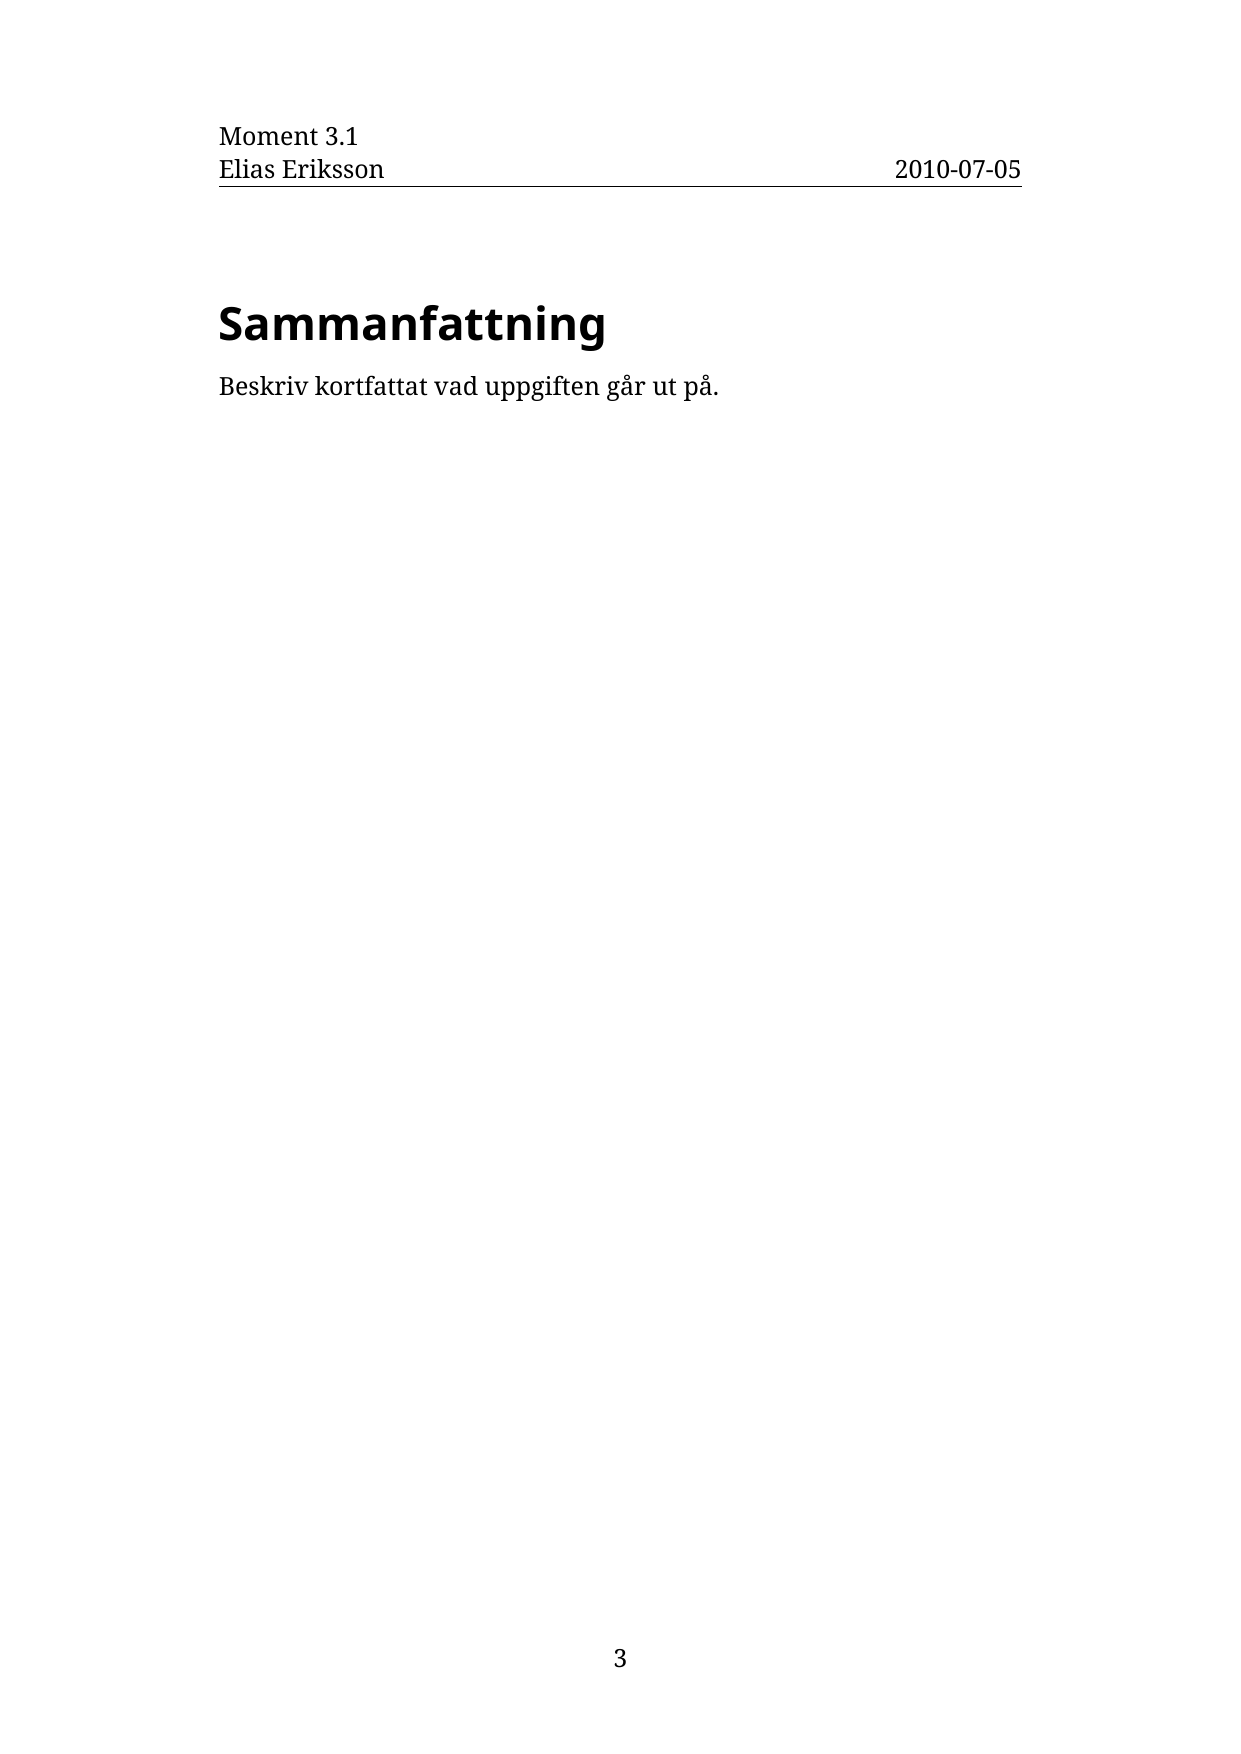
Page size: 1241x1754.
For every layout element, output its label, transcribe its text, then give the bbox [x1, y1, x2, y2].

subtitle Sammanfattning [218, 291, 1022, 353]
subtitle Beskriv kortfattat vad uppgiften går ut på. [218, 369, 1022, 403]
